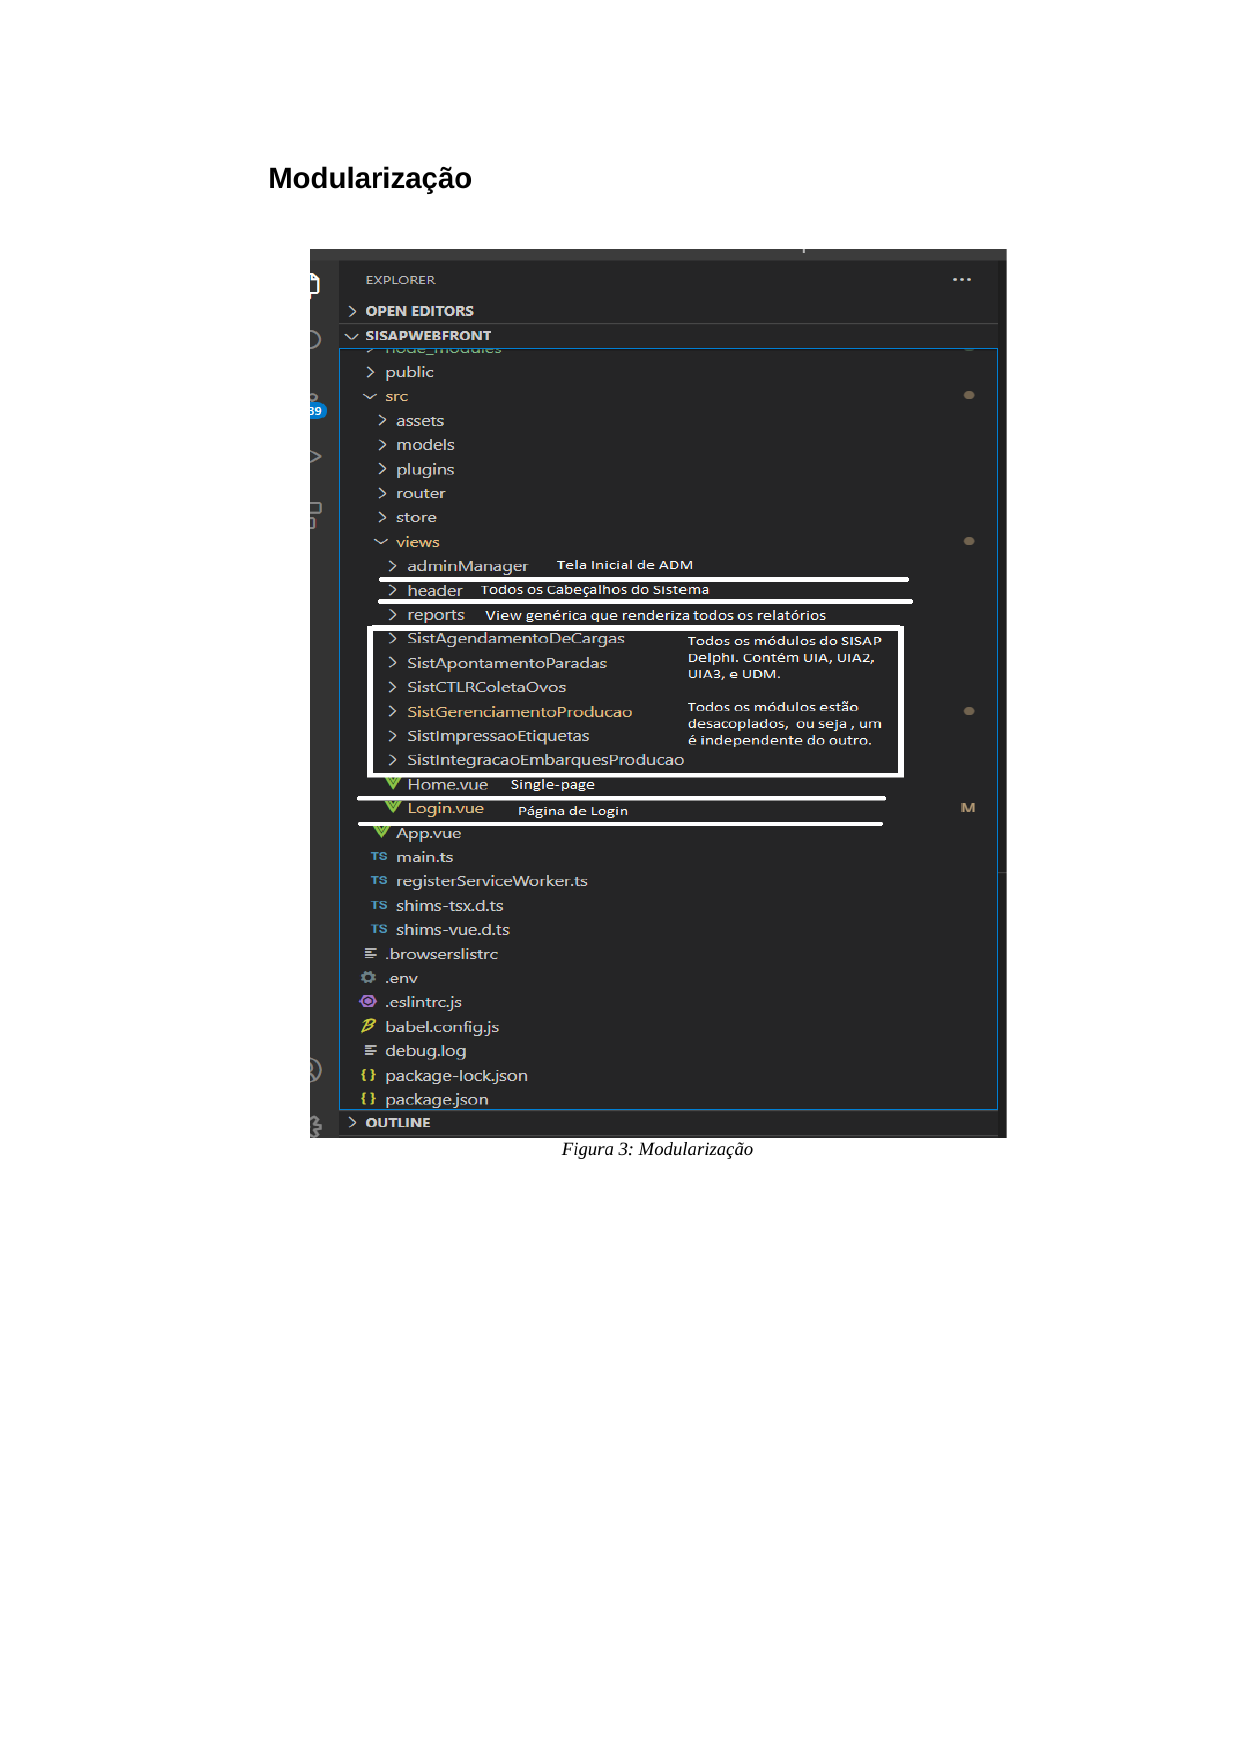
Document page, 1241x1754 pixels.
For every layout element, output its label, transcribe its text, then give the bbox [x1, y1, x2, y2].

subtitle Modularização [118, 161, 1122, 195]
picture [310, 249, 1007, 1138]
text Figura 3: Modularização [310, 1138, 1007, 1159]
